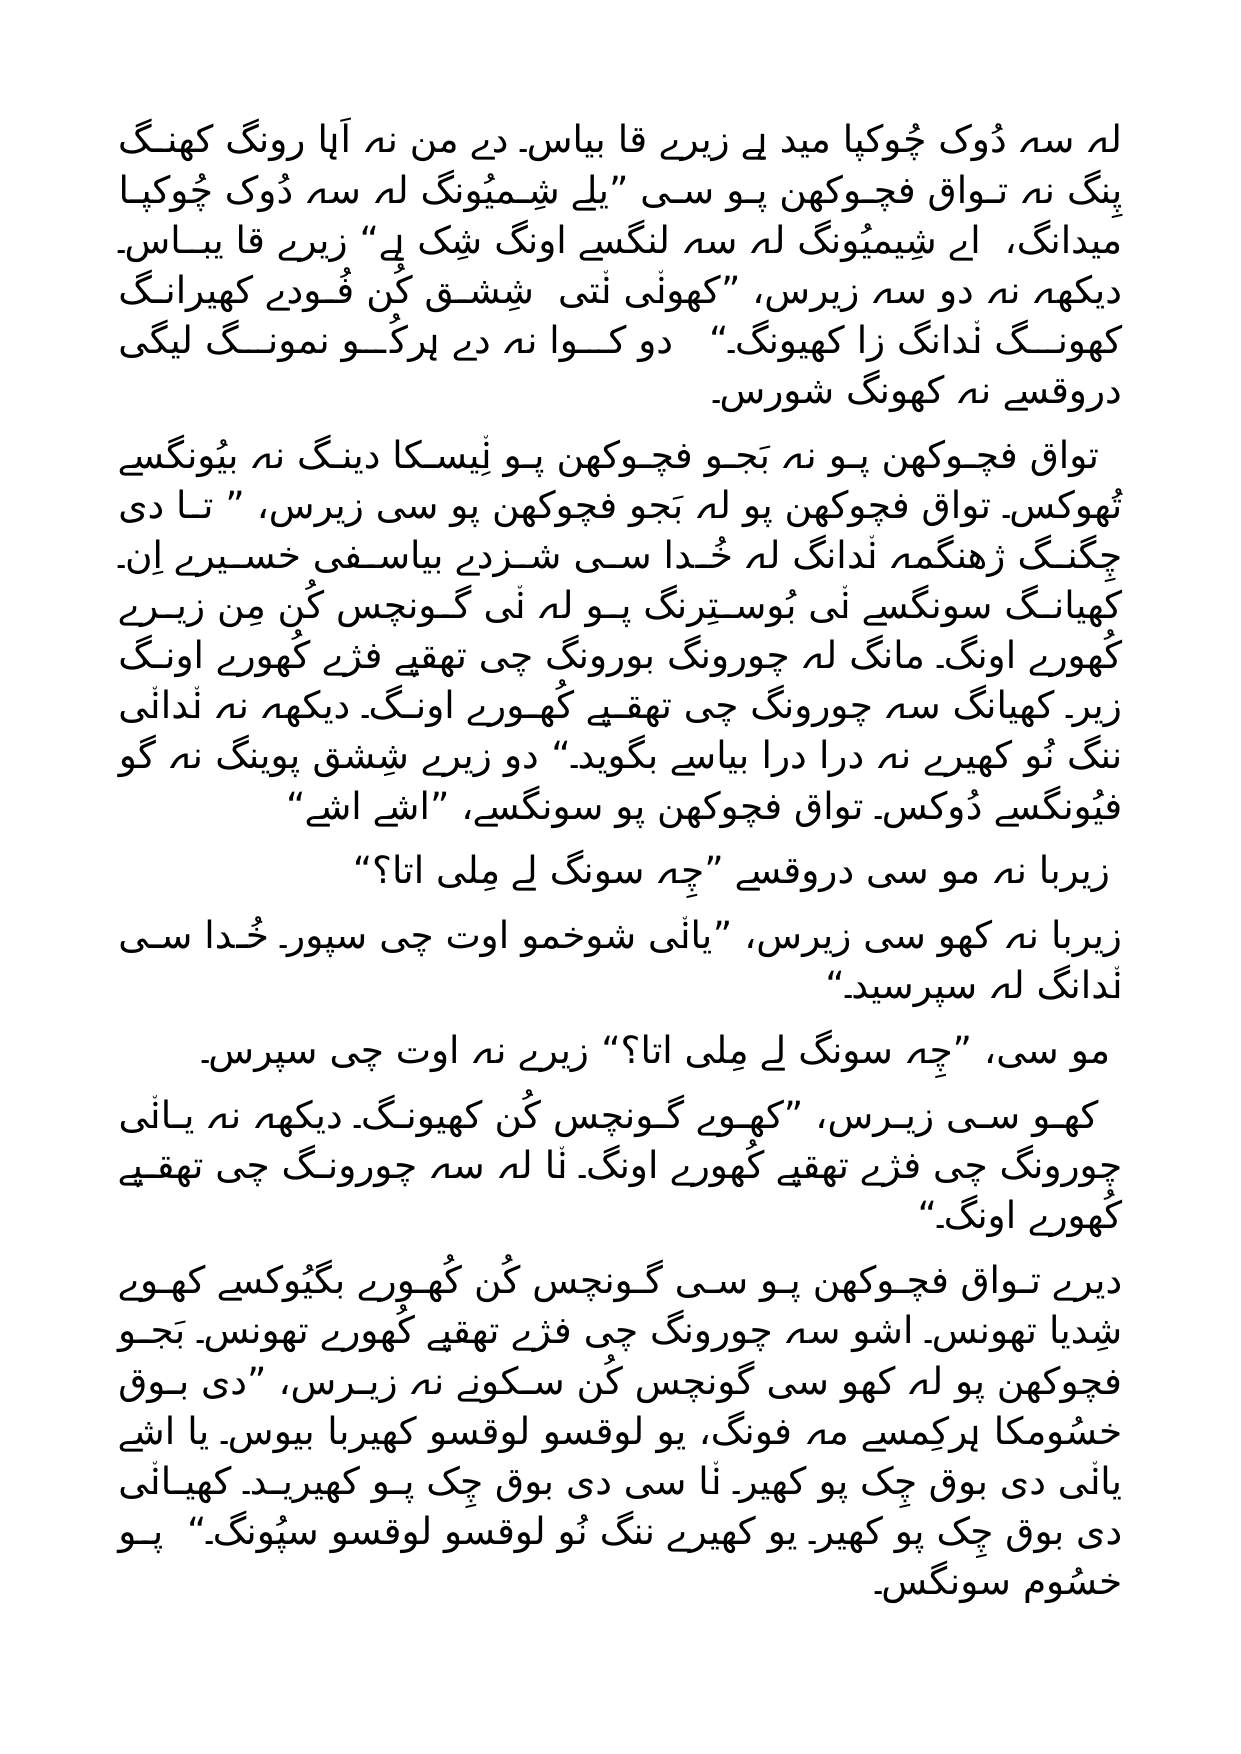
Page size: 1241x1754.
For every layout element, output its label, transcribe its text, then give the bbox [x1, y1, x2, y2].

text تواق فچوکھن پو نہ بَجو فچوکھن پو نِ٘یسکا دینگ نہ بیُونگسے تُھوکس۔ تواق فچوکھن پو لہ بَجو فچوکھن پو سی زیرس، ” تا دی چِگنگ ژھنگمہ ن٘دانگ لہ خُدا سی شزدے بیاسفی خسیرے اِن۔ کھیانگ سونگسے ن٘ی بُوستِرنگ پو لہ ن٘ی گونچس کُن مِن زیرے کُھورے اونگ۔ مانگ لہ چورونگ بورونگ چی تھقپے فژے کُھورے اونگ زیر۔ کھیانگ سہ چورونگ چی تھقپے کُھورے اونگ۔ دیکھہ نہ ن٘دان٘ی ننگ نُو کھیرے نہ درا درا بیاسے بگوید۔“ دو زیرے شِشق پوینگ نہ گو فیُونگسے دُوکس۔ تواق فچوکھن پو سونگسے، ”اشے اشے“ [118, 433, 1122, 828]
text لہ سہ دُوک چُوکپا مید ہے زیرے قا بیاس۔ دے من نہ اَہا رونگ کھنگ پِنگ نہ تواق فچوکھن پو سی ”یلے شِمیُونگ لہ سہ دُوک چُوکپا میدانگ، اے شِیمیُونگ لہ سہ لنگسے اونگ شِک ہے“ زیرے قا یباس۔ دیکھہ نہ دو سہ زیرس، ”کھون٘ی ن٘تی شِشق کُن فُودے کھیرانگ کھونگ ن٘دانگ زا کھیونگ۔“ دو کوا نہ دے ہرکُو نمونگ لیگی دروقسے نہ کھونگ شورس۔ [118, 118, 1122, 412]
text مو سی، ”چِہ سونگ لے مِلی اتا؟“ زیرے نہ اوت چی سپرس۔ [118, 1029, 1122, 1073]
text زیربا نہ کھو سی زیرس، ”یان٘ی شوخمو اوت چی سپور۔ خُدا سی ن٘دانگ لہ سپرسید۔“ [118, 914, 1122, 1008]
text دیرے تواق فچوکھن پو سی گونچس کُن کُھورے بگیُوکسے کھوے شِدیا تھونس۔ اشو سہ چورونگ چی فژے تھقپے کُھورے تھونس۔ بَجو فچوکھن پو لہ کھو سی گونچس کُن سکونے نہ زیرس، ”دی بوق خسُومکا ہرکِمسے مہ فونگ، یو لوقسو لوقسو کھیربا بیوس۔ یا اشے یان٘ی دی بوق چِک پو کھیر۔ ن٘ا سی دی بوق چِک پو کھیرید۔ کھیان٘ی دی بوق چِک پو کھیر۔ یو کھیرے ننگ نُو لوقسو لوقسو سپُونگ۔“ پو خسُوم سونگس۔ [118, 1259, 1122, 1603]
text کھو سی زیرس، ”کھوے گونچس کُن کھیونگ۔ دیکھہ نہ یان٘ی چورونگ چی فژے تھقپے کُھورے اونگ۔ ن٘ا لہ سہ چورونگ چی تھقپے کُھورے اونگ۔“ [118, 1094, 1122, 1238]
text زیربا نہ مو سی دروقسے ”چِہ سونگ لے مِلی اتا؟“ [118, 849, 1122, 893]
